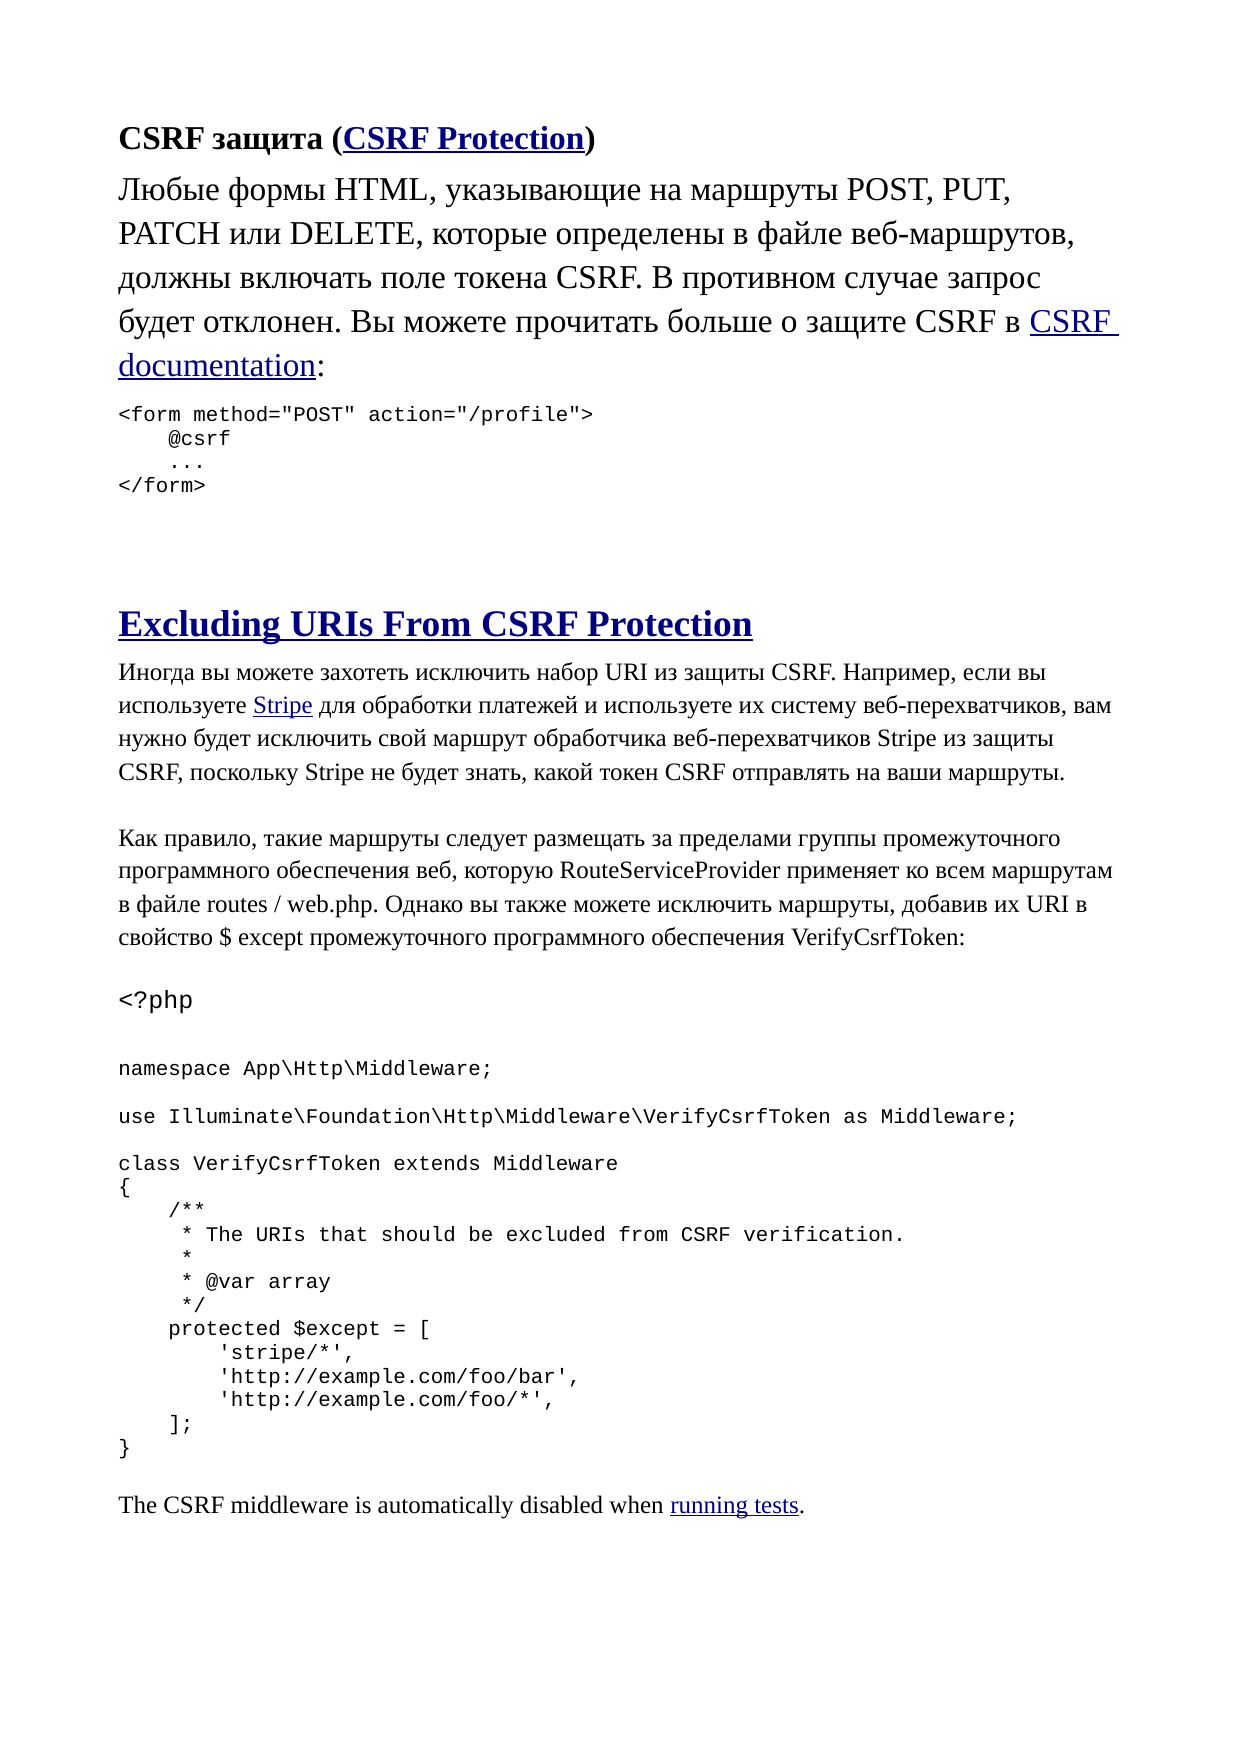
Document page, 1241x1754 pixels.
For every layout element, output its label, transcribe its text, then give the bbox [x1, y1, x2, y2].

text <form method="POST" action="/profile"> [118, 404, 1122, 427]
text * The URIs that should be excluded from CSRF verification. [118, 1224, 1122, 1247]
text 'http://example.com/foo/*', [118, 1389, 1122, 1413]
subtitle Excluding URIs From CSRF Protection [118, 602, 1122, 645]
text ]; [118, 1413, 1122, 1437]
text * [118, 1247, 1122, 1271]
text 'stripe/*', [118, 1342, 1122, 1366]
text The CSRF middleware is automatically disabled when running tests. [118, 1490, 1122, 1518]
subtitle CSRF защита (CSRF Protection) [118, 118, 1122, 156]
text </form> [118, 475, 1122, 498]
text /** [118, 1200, 1122, 1224]
text @csrf [118, 427, 1122, 451]
text 'http://example.com/foo/bar', [118, 1366, 1122, 1389]
text Любые формы HTML, указывающие на маршруты POST, PUT, PATCH или DELETE, которые определены в файле веб-маршрутов, должны включать поле токена CSRF. В противном случае запрос будет отклонен. Вы можете прочитать больше о защите CSRF в CSRF documentation: [118, 169, 1122, 383]
text ... [118, 451, 1122, 475]
text { [118, 1177, 1122, 1200]
text */ [118, 1295, 1122, 1318]
text namespace App\Http\Middleware; [118, 1058, 1122, 1082]
text use Illuminate\Foundation\Http\Middleware\VerifyCsrfToken as Middleware; [118, 1106, 1122, 1129]
text * @var array [118, 1271, 1122, 1295]
text class VerifyCsrfToken extends Middleware [118, 1153, 1122, 1177]
text Иногда вы можете захотеть исключить набор URI из защиты CSRF. Например, если вы используете Stripe для обработки платежей и используете их систему веб-перехватчиков, вам нужно будет исключить свой маршрут обработчика веб-перехватчиков Stripe из защиты CSRF, поскольку Stripe не будет знать, какой токен CSRF отправлять на ваши маршруты. Как правило, такие маршруты следует размещать за пределами группы промежуточного программного обеспечения веб, которую RouteServiceProvider применяет ко всем маршрутам в файле routes / web.php. Однако вы также можете исключить маршруты, добавив их URI в свойство $ except промежуточного программного обеспечения VerifyCsrfToken: <?php [118, 657, 1122, 1016]
text } [118, 1437, 1122, 1460]
text protected $except = [ [118, 1318, 1122, 1342]
